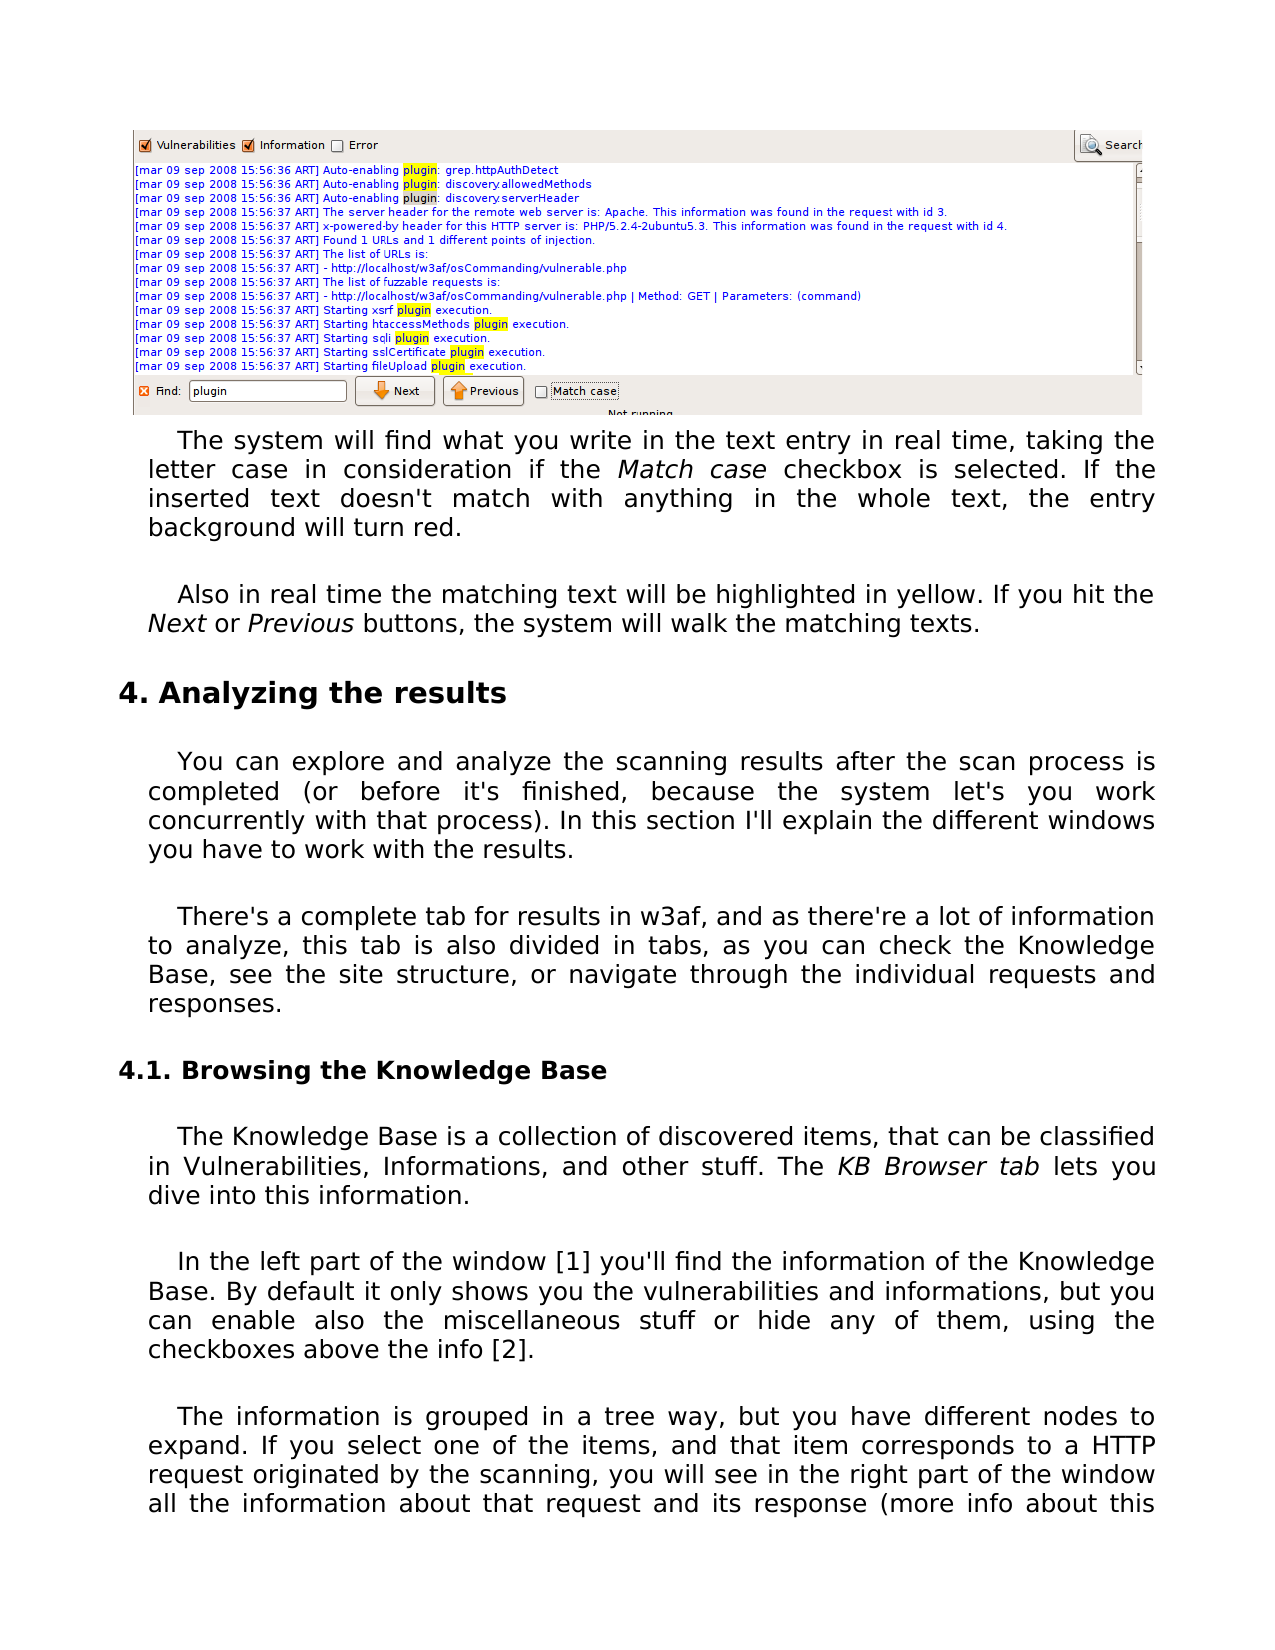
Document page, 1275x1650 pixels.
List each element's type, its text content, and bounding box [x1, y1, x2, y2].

subtitle Analyzing the results [118, 676, 1157, 710]
picture [132, 130, 1143, 415]
text The information is grouped in a tree way, but you have different nodes to expand. If you select one of the items, and that item corresponds to a HTTP request originated by the scanning, you will see in the right part of the window all the information about that request and its response (more info about this [148, 1402, 1157, 1518]
subtitle Browsing the Knowledge Base [118, 1056, 1157, 1085]
text In the left part of the window [1] you'll find the information of the Knowledge Base. By default it only shows you the vulnerabilities and informations, but you can enable also the miscellaneous stuff or hide any of them, using the checkboxes above the info [2]. [148, 1247, 1157, 1364]
text There's a complete tab for results in w3af, and as there're a lot of information to analyze, this tab is also divided in tabs, as you can check the Knowledge Base, see the site structure, or navigate through the individual requests and responses. [148, 902, 1157, 1018]
text Also in real time the matching text will be highlighted in yellow. If you hit the Next or Previous buttons, the system will walk the matching texts. [148, 580, 1157, 638]
text You can explore and analyze the scanning results after the scan process is completed (or before it's finished, because the system let's you work concurrently with that process). In this section I'll explain the different windows you have to work with the results. [148, 747, 1157, 864]
text The system will find what you write in the text entry in real time, taking the letter case in consideration if the Match case checkbox is selected. If the inserted text doesn't match with anything in the whole text, the entry background will turn red. [148, 118, 1157, 543]
text The Knowledge Base is a collection of discovered items, that can be classified in Vulnerabilities, Informations, and other stuff. The KB Browser tab lets you dive into this information. [148, 1122, 1157, 1210]
